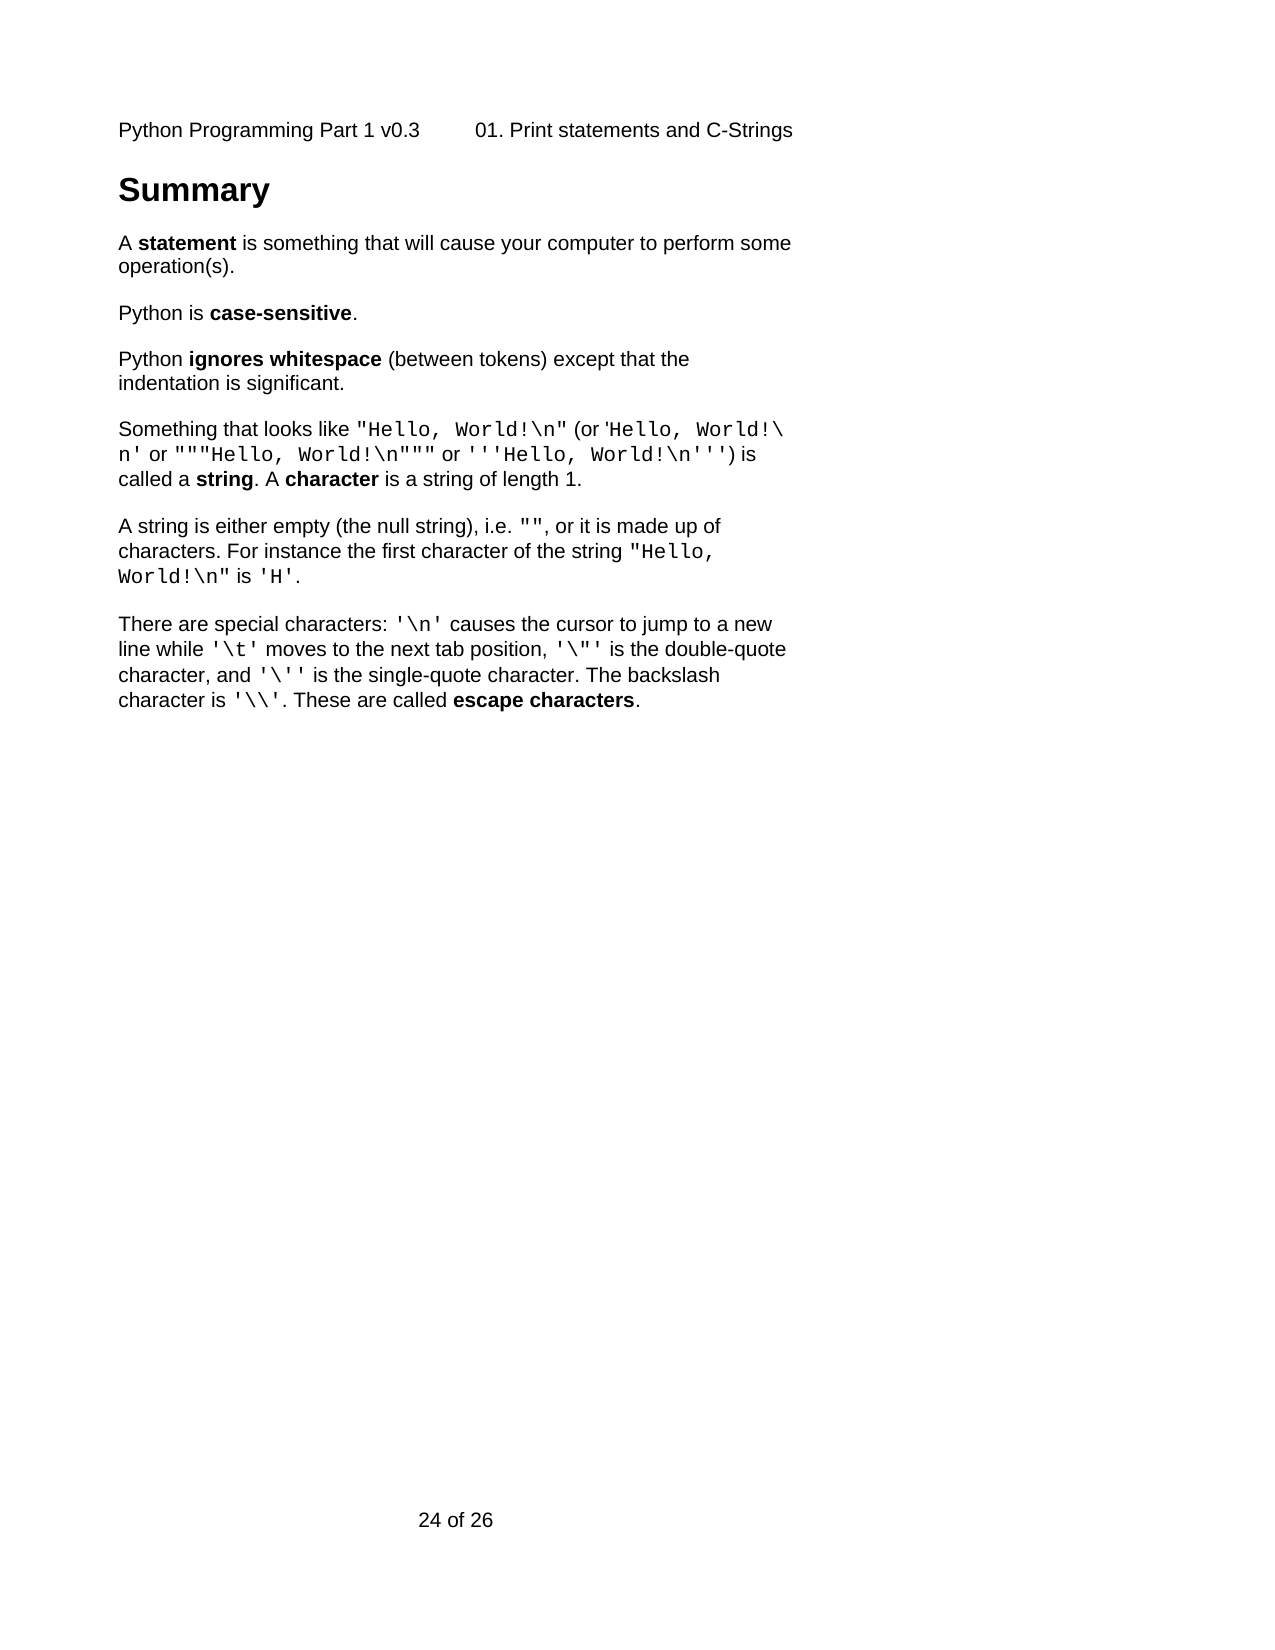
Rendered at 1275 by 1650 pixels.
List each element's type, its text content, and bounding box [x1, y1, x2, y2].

text A string is either empty (the null string), i.e. "", or it is made up of characters. For instance the first character of the string "Hello, World!\n" is 'H'. [118, 514, 793, 590]
text A statement is something that will cause your computer to perform some operation(s). [118, 232, 793, 278]
text Something that looks like "Hello, World!\n" (or 'Hello, World!\n' or """Hello, World!\n""" or '''Hello, World!\n''') is called a string. A character is a string of length 1. [118, 418, 793, 491]
text Python ignores whitespace (between tokens) except that the indentation is significant. [118, 348, 793, 394]
text There are special characters: '\n' causes the cursor to jump to a new line while '\t' moves to the next tab position, '\"' is the double-quote character, and '\'' is the single-quote character. The backslash character is '\\'. These are called escape characters. [118, 613, 793, 713]
text Python is case-sensitive. [118, 302, 793, 325]
text Summary [118, 171, 793, 209]
